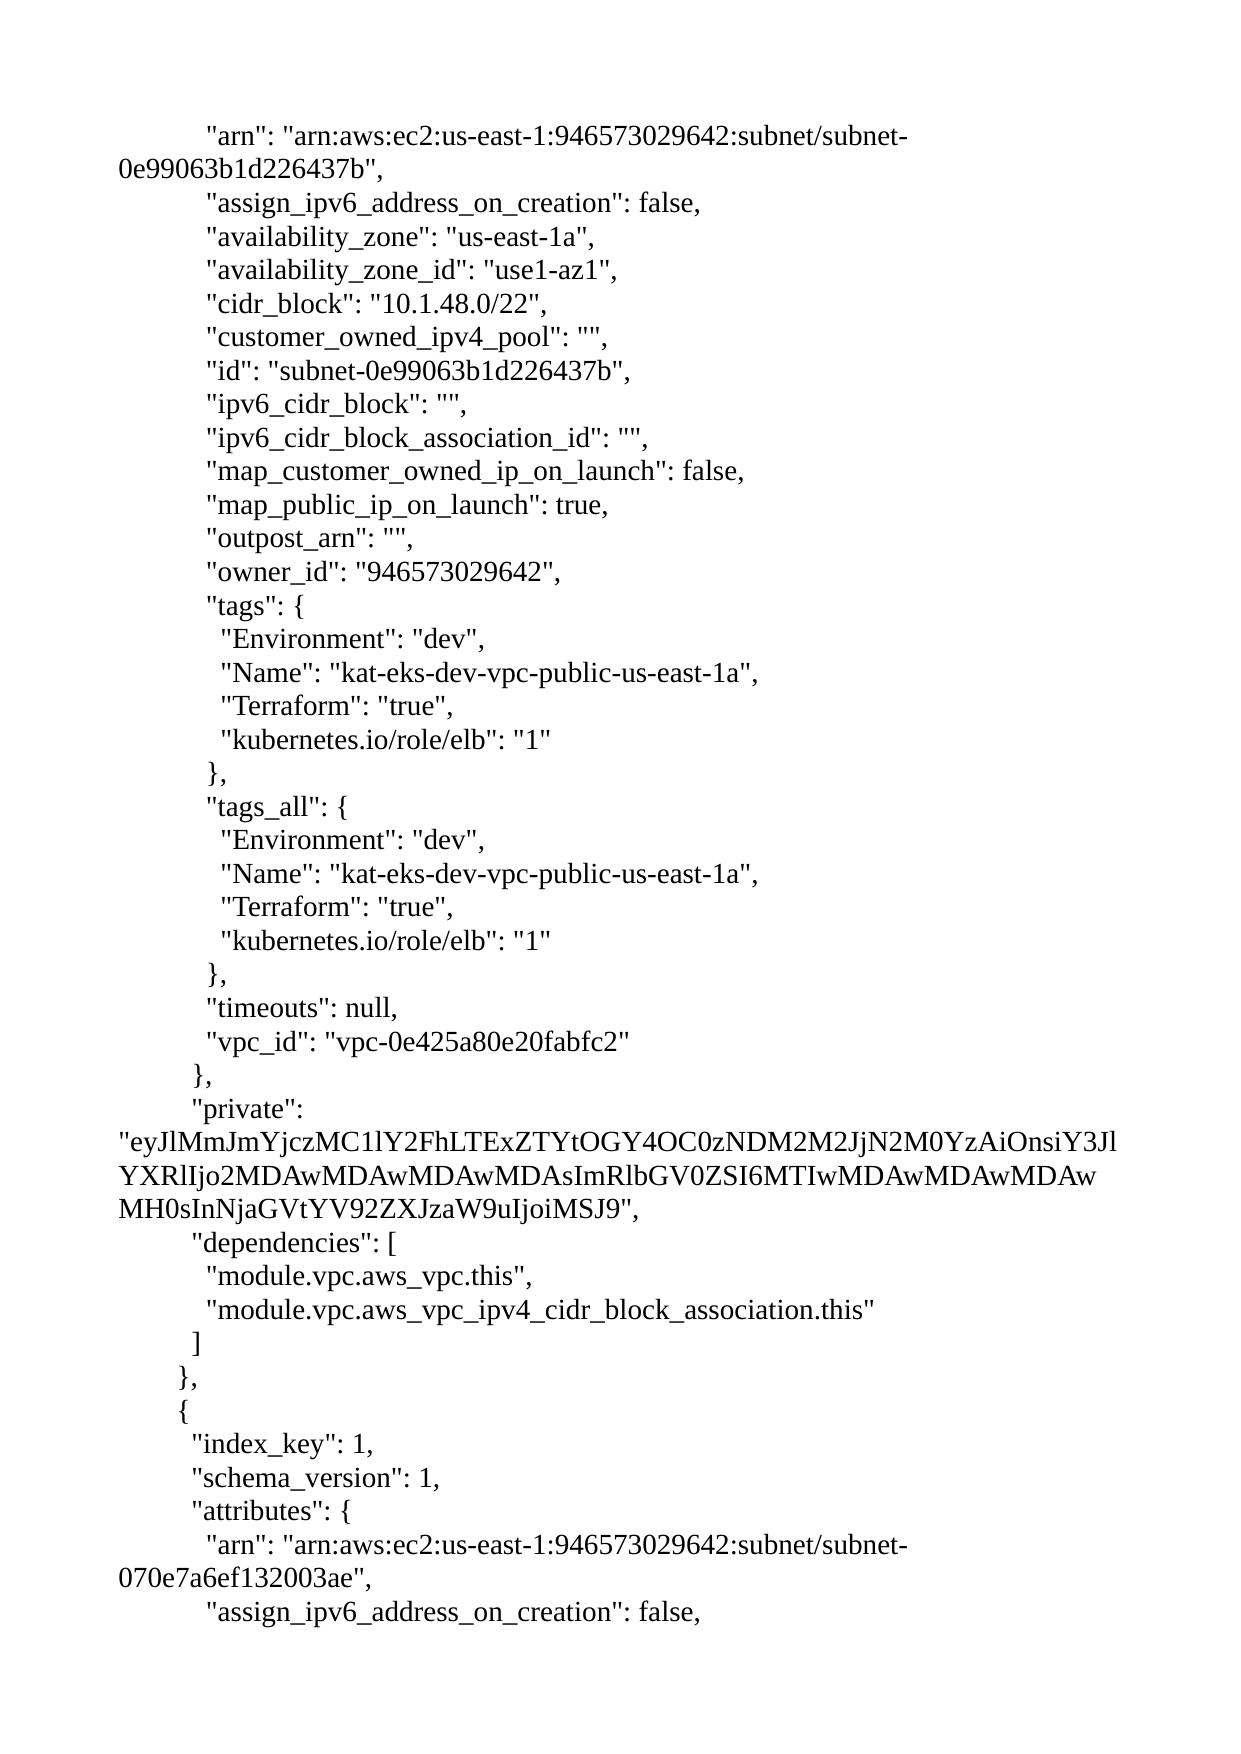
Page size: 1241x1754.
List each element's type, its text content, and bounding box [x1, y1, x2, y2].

text "tags": { [118, 588, 1122, 621]
text "Name": "kat-eks-dev-vpc-public-us-east-1a", [118, 655, 1122, 688]
text "module.vpc.aws_vpc_ipv4_cidr_block_association.this" [118, 1292, 1122, 1326]
text "schema_version": 1, [118, 1460, 1122, 1493]
text "assign_ipv6_address_on_creation": false, [118, 185, 1122, 219]
text }, [118, 1359, 1122, 1393]
text "map_public_ip_on_launch": true, [118, 487, 1122, 521]
text "tags_all": { [118, 789, 1122, 822]
text "Terraform": "true", [118, 688, 1122, 722]
text "index_key": 1, [118, 1426, 1122, 1460]
text "vpc_id": "vpc-0e425a80e20fabfc2" [118, 1024, 1122, 1057]
text "timeouts": null, [118, 990, 1122, 1024]
text "owner_id": "946573029642", [118, 554, 1122, 588]
text "availability_zone_id": "use1-az1", [118, 252, 1122, 286]
text "module.vpc.aws_vpc.this", [118, 1258, 1122, 1292]
text "map_customer_owned_ip_on_launch": false, [118, 453, 1122, 487]
text "ipv6_cidr_block": "", [118, 386, 1122, 420]
text }, [118, 1057, 1122, 1091]
text "Environment": "dev", [118, 822, 1122, 856]
text "id": "subnet-0e99063b1d226437b", [118, 353, 1122, 386]
text "Environment": "dev", [118, 621, 1122, 655]
text "customer_owned_ipv4_pool": "", [118, 319, 1122, 353]
text "Name": "kat-eks-dev-vpc-public-us-east-1a", [118, 856, 1122, 889]
text ] [118, 1326, 1122, 1359]
text "kubernetes.io/role/elb": "1" [118, 923, 1122, 957]
text "outpost_arn": "", [118, 521, 1122, 554]
text "arn": "arn:aws:ec2:us-east-1:946573029642:subnet/subnet-0e99063b1d226437b", [118, 118, 1122, 185]
text "assign_ipv6_address_on_creation": false, [118, 1594, 1122, 1627]
text "dependencies": [ [118, 1225, 1122, 1258]
text { [118, 1393, 1122, 1426]
text "Terraform": "true", [118, 889, 1122, 923]
text "private": "eyJlMmJmYjczMC1lY2FhLTExZTYtOGY4OC0zNDM2M2JjN2M0YzAiOnsiY3JlYXRlIjo2MDAwMDAwMDAwMDAsImRlbGV0ZSI6MTIwMDAwMDAwMDAwMH0sInNjaGVtYV92ZXJzaW9uIjoiMSJ9", [118, 1091, 1122, 1225]
text "availability_zone": "us-east-1a", [118, 219, 1122, 252]
text "attributes": { [118, 1493, 1122, 1527]
text "kubernetes.io/role/elb": "1" [118, 722, 1122, 755]
text "ipv6_cidr_block_association_id": "", [118, 420, 1122, 453]
text }, [118, 957, 1122, 990]
text }, [118, 755, 1122, 789]
text "cidr_block": "10.1.48.0/22", [118, 286, 1122, 319]
text "arn": "arn:aws:ec2:us-east-1:946573029642:subnet/subnet-070e7a6ef132003ae", [118, 1527, 1122, 1594]
